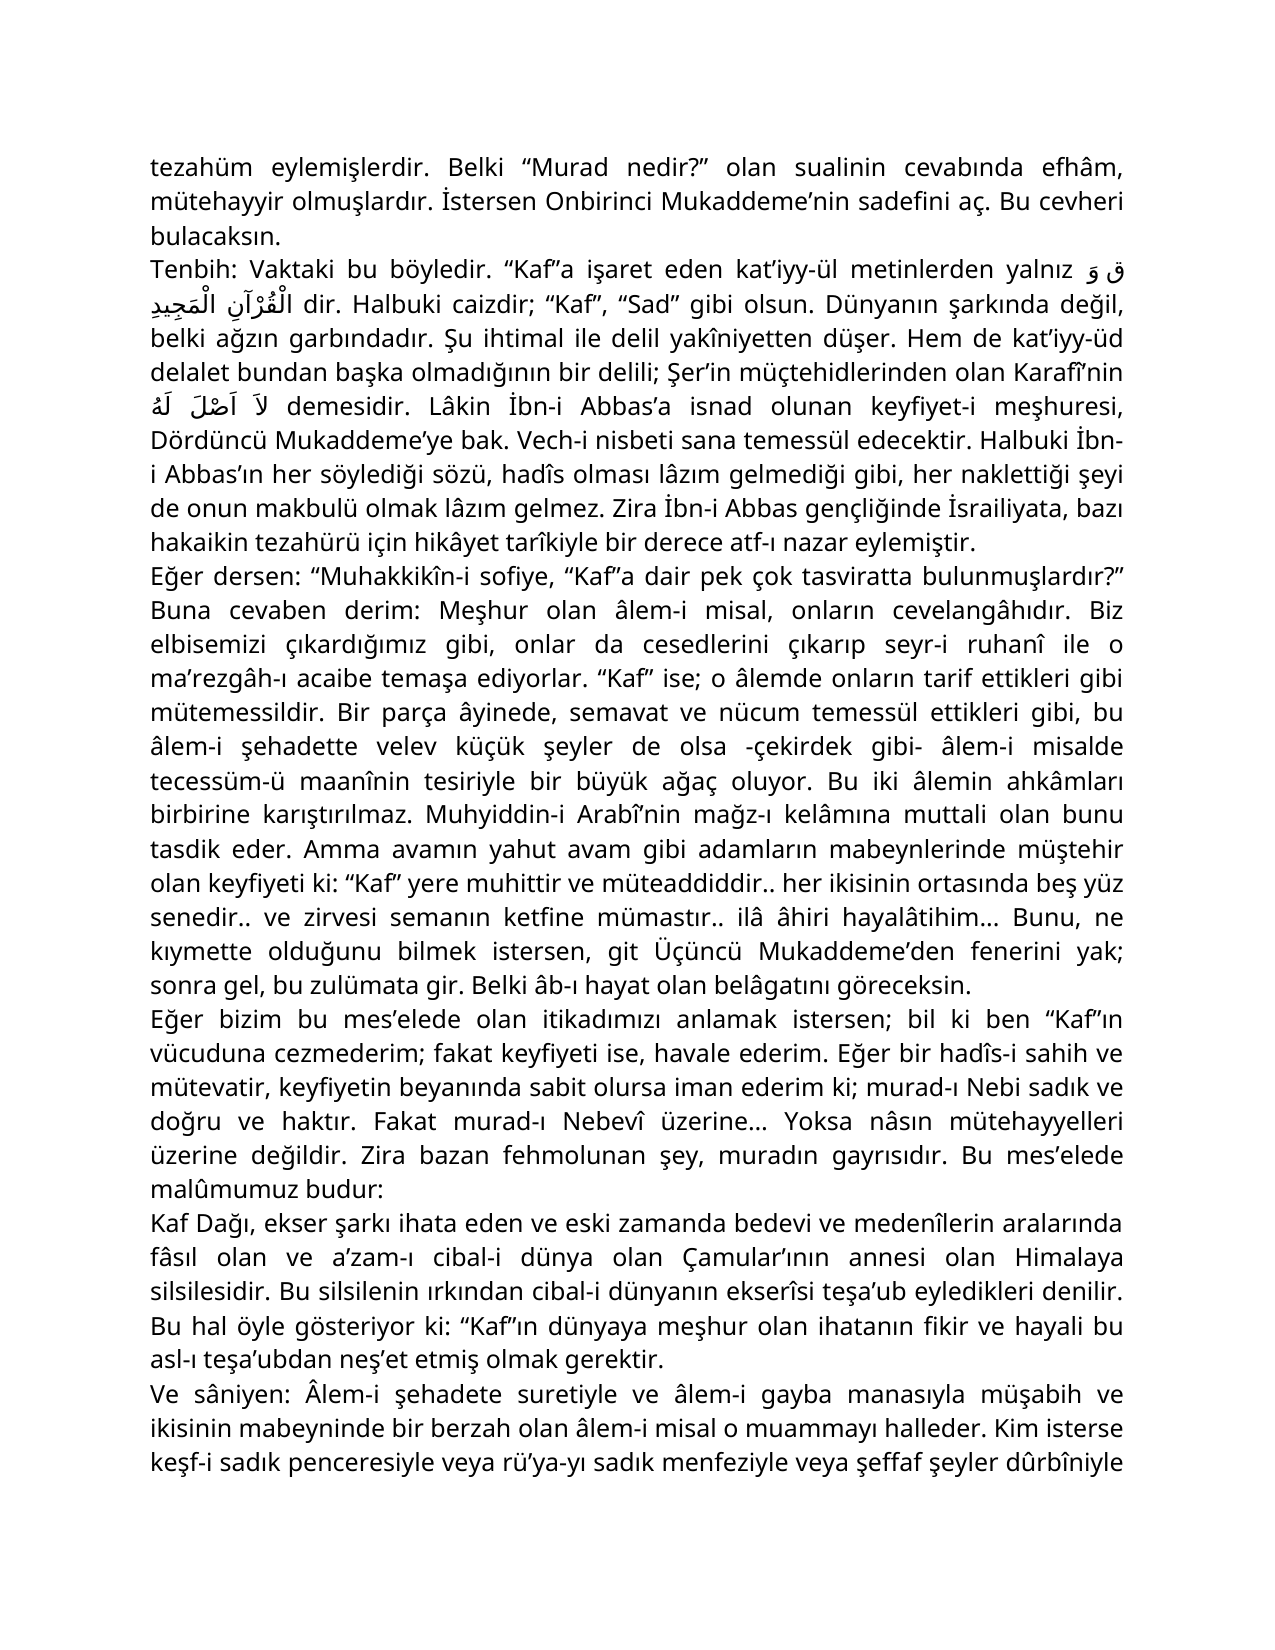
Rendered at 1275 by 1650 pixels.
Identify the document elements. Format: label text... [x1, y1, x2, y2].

text Ve sâniyen: Âlem-i şehadete suretiyle ve âlem-i gayba manasıyla müşabih ve ikisinin mabeyninde bir berzah olan âlem-i misal o muammayı halleder. Kim isterse keşf-i sadık penceresiyle veya rü’ya-yı sadık menfeziyle veya şeffaf şeyler dûrbîniyle [150, 1376, 1125, 1478]
text Eğer bizim bu mes’elede olan itikadımızı anlamak istersen; bil ki ben “Kaf”ın vücuduna cezmederim; fakat keyfiyeti ise, havale ederim. Eğer bir hadîs-i sahih ve mütevatir, keyfiyetin beyanında sabit olursa iman ederim ki; murad-ı Nebi sadık ve doğru ve haktır. Fakat murad-ı Nebevî üzerine… Yoksa nâsın mütehayyelleri üzerine değildir. Zira bazan fehmolunan şey, muradın gayrısıdır. Bu mes’elede malûmumuz budur: [150, 1002, 1125, 1206]
text Eğer dersen: “Muhakkikîn-i sofiye, “Kaf”a dair pek çok tasviratta bulunmuşlardır?” Buna cevaben derim: Meşhur olan âlem-i misal, onların cevelangâhıdır. Biz elbisemizi çıkardığımız gibi, onlar da cesedlerini çıkarıp seyr-i ruhanî ile o ma’rezgâh-ı acaibe temaşa ediyorlar. “Kaf” ise; o âlemde onların tarif ettikleri gibi mütemessildir. Bir parça âyinede, semavat ve nücum temessül ettikleri gibi, bu âlem-i şehadette velev küçük şeyler de olsa -çekirdek gibi- âlem-i misalde tecessüm-ü maanînin tesiriyle bir büyük ağaç oluyor. Bu iki âlemin ahkâmları birbirine karıştırılmaz. Muhyiddin-i Arabî’nin mağz-ı kelâmına muttali olan bunu tasdik eder. Amma avamın yahut avam gibi adamların mabeynlerinde müştehir olan keyfiyeti ki: “Kaf” yere muhittir ve müteaddiddir.. her ikisinin ortasında beş yüz senedir.. ve zirvesi semanın ketfine mümastır.. ilâ âhiri hayalâtihim... Bunu, ne kıymette olduğunu bilmek istersen, git Üçüncü Mukaddeme’den fenerini yak; sonra gel, bu zulümata gir. Belki âb-ı hayat olan belâgatını göreceksin. [150, 559, 1125, 1002]
text Kaf Dağı, ekser şarkı ihata eden ve eski zamanda bedevi ve medenîlerin aralarında fâsıl olan ve a’zam-ı cibal-i dünya olan Çamular’ının annesi olan Himalaya silsilesidir. Bu silsilenin ırkından cibal-i dünyanın ekserîsi teşa’ub eyledikleri denilir. Bu hal öyle gösteriyor ki: “Kaf”ın dünyaya meşhur olan ihatanın fikir ve hayali bu asl-ı teşa’ubdan neş’et etmiş olmak gerektir. [150, 1206, 1125, 1376]
text Tenbih: Vaktaki bu böyledir. “Kaf”a işaret eden kat’iyy-ül metinlerden yalnız ق وَ الْقُرْآنِ الْمَجِيدِ dir. Halbuki caizdir; “Kaf”, “Sad” gibi olsun. Dünyanın şarkında değil, belki ağzın garbındadır. Şu ihtimal ile delil yakîniyetten düşer. Hem de kat’iyy-üd delalet bundan başka olmadığının bir delili; Şer’in müçtehidlerinden olan Karafî’nin لاَ اَصْلَ لَهُ demesidir. Lâkin İbn-i Abbas’a isnad olunan keyfiyet-i meşhuresi, Dördüncü Mukaddeme’ye bak. Vech-i nisbeti sana temessül edecektir. Halbuki İbn-i Abbas’ın her söylediği sözü, hadîs olması lâzım gelmediği gibi, her naklettiği şeyi de onun makbulü olmak lâzım gelmez. Zira İbn-i Abbas gençliğinde İsrailiyata, bazı hakaikin tezahürü için hikâyet tarîkiyle bir derece atf-ı nazar eylemiştir. [150, 252, 1125, 559]
text tezahüm eylemişlerdir. Belki “Murad nedir?” olan sualinin cevabında efhâm, mütehayyir olmuşlardır. İstersen Onbirinci Mukaddeme’nin sadefini aç. Bu cevheri bulacaksın. [150, 150, 1125, 252]
